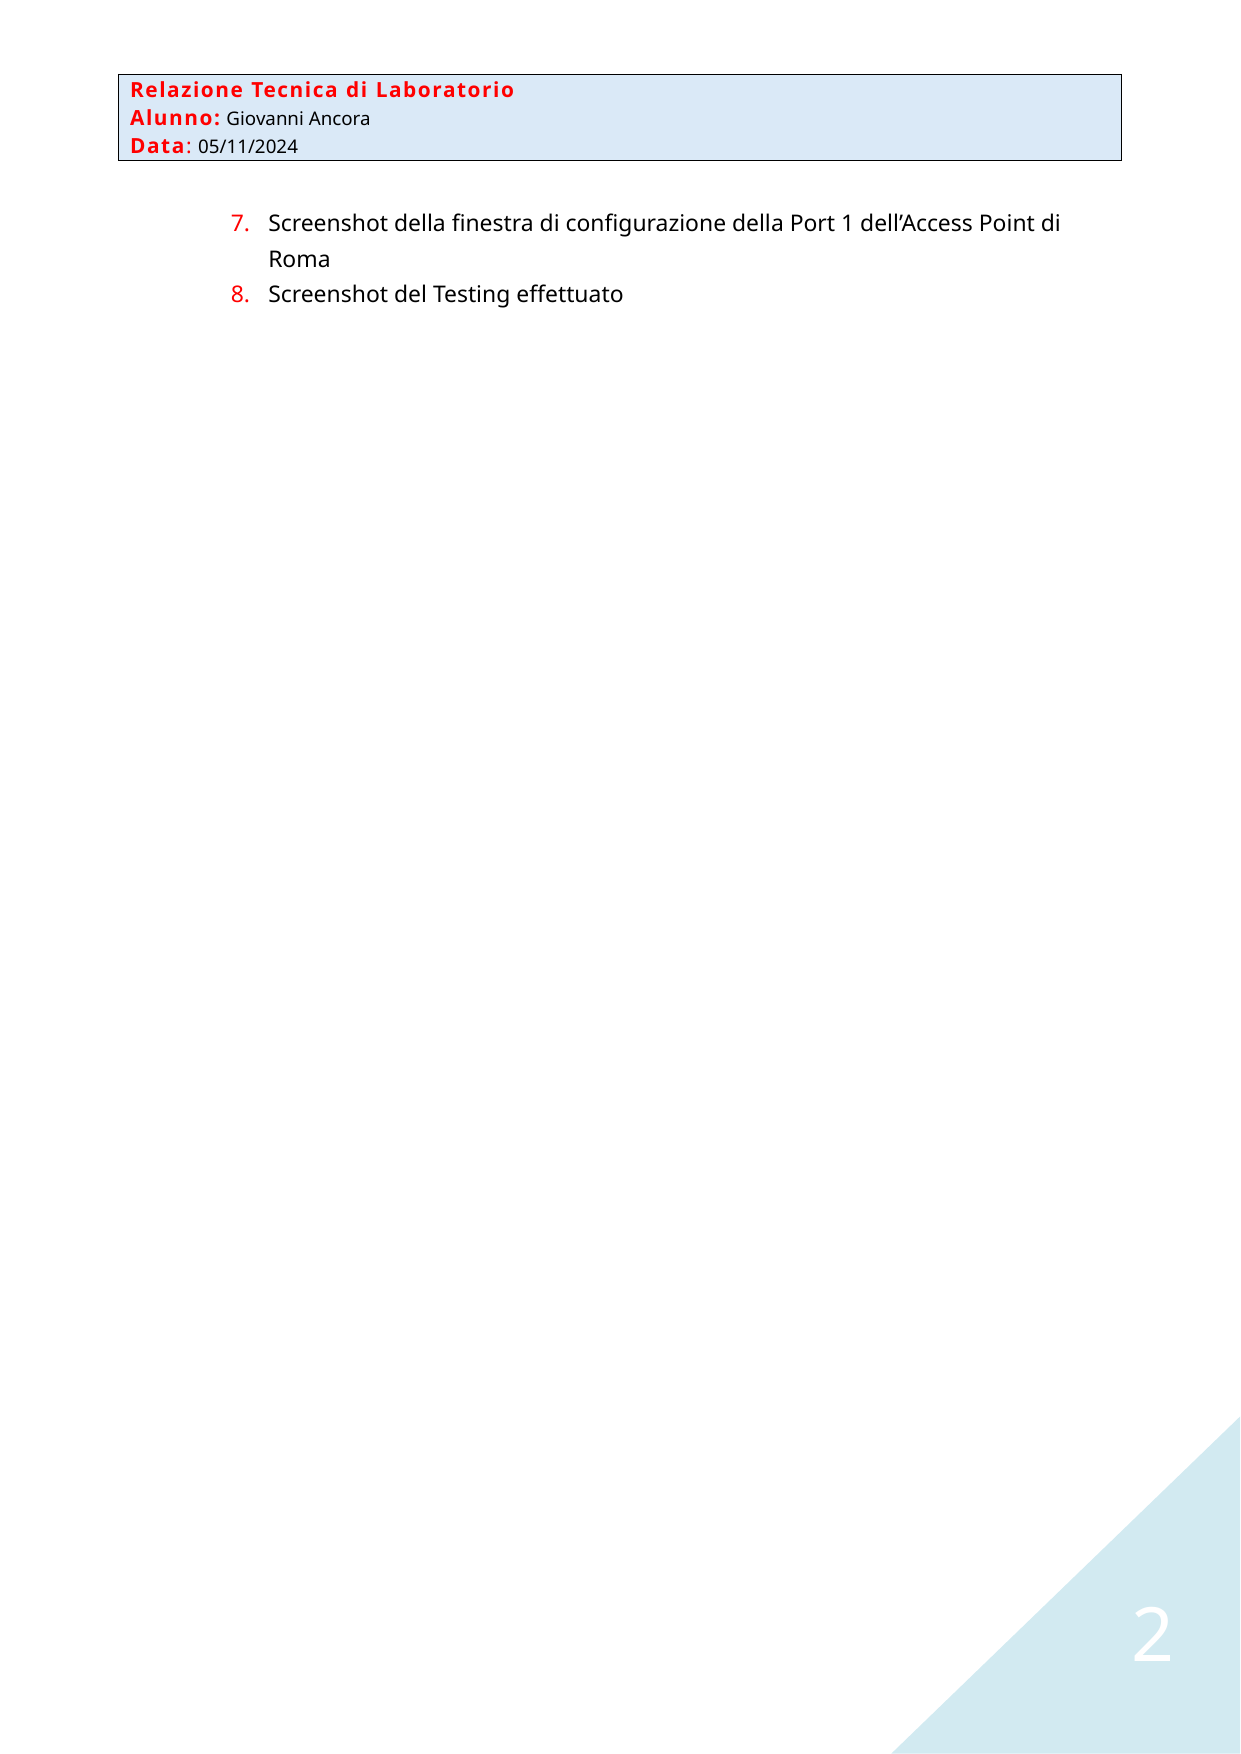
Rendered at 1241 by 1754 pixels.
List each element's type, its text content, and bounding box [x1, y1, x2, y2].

list Screenshot del Testing effettuato [231, 278, 1122, 310]
list Screenshot della finestra di configurazione della Port 1 dell’Access Point di Roma [231, 207, 1122, 274]
